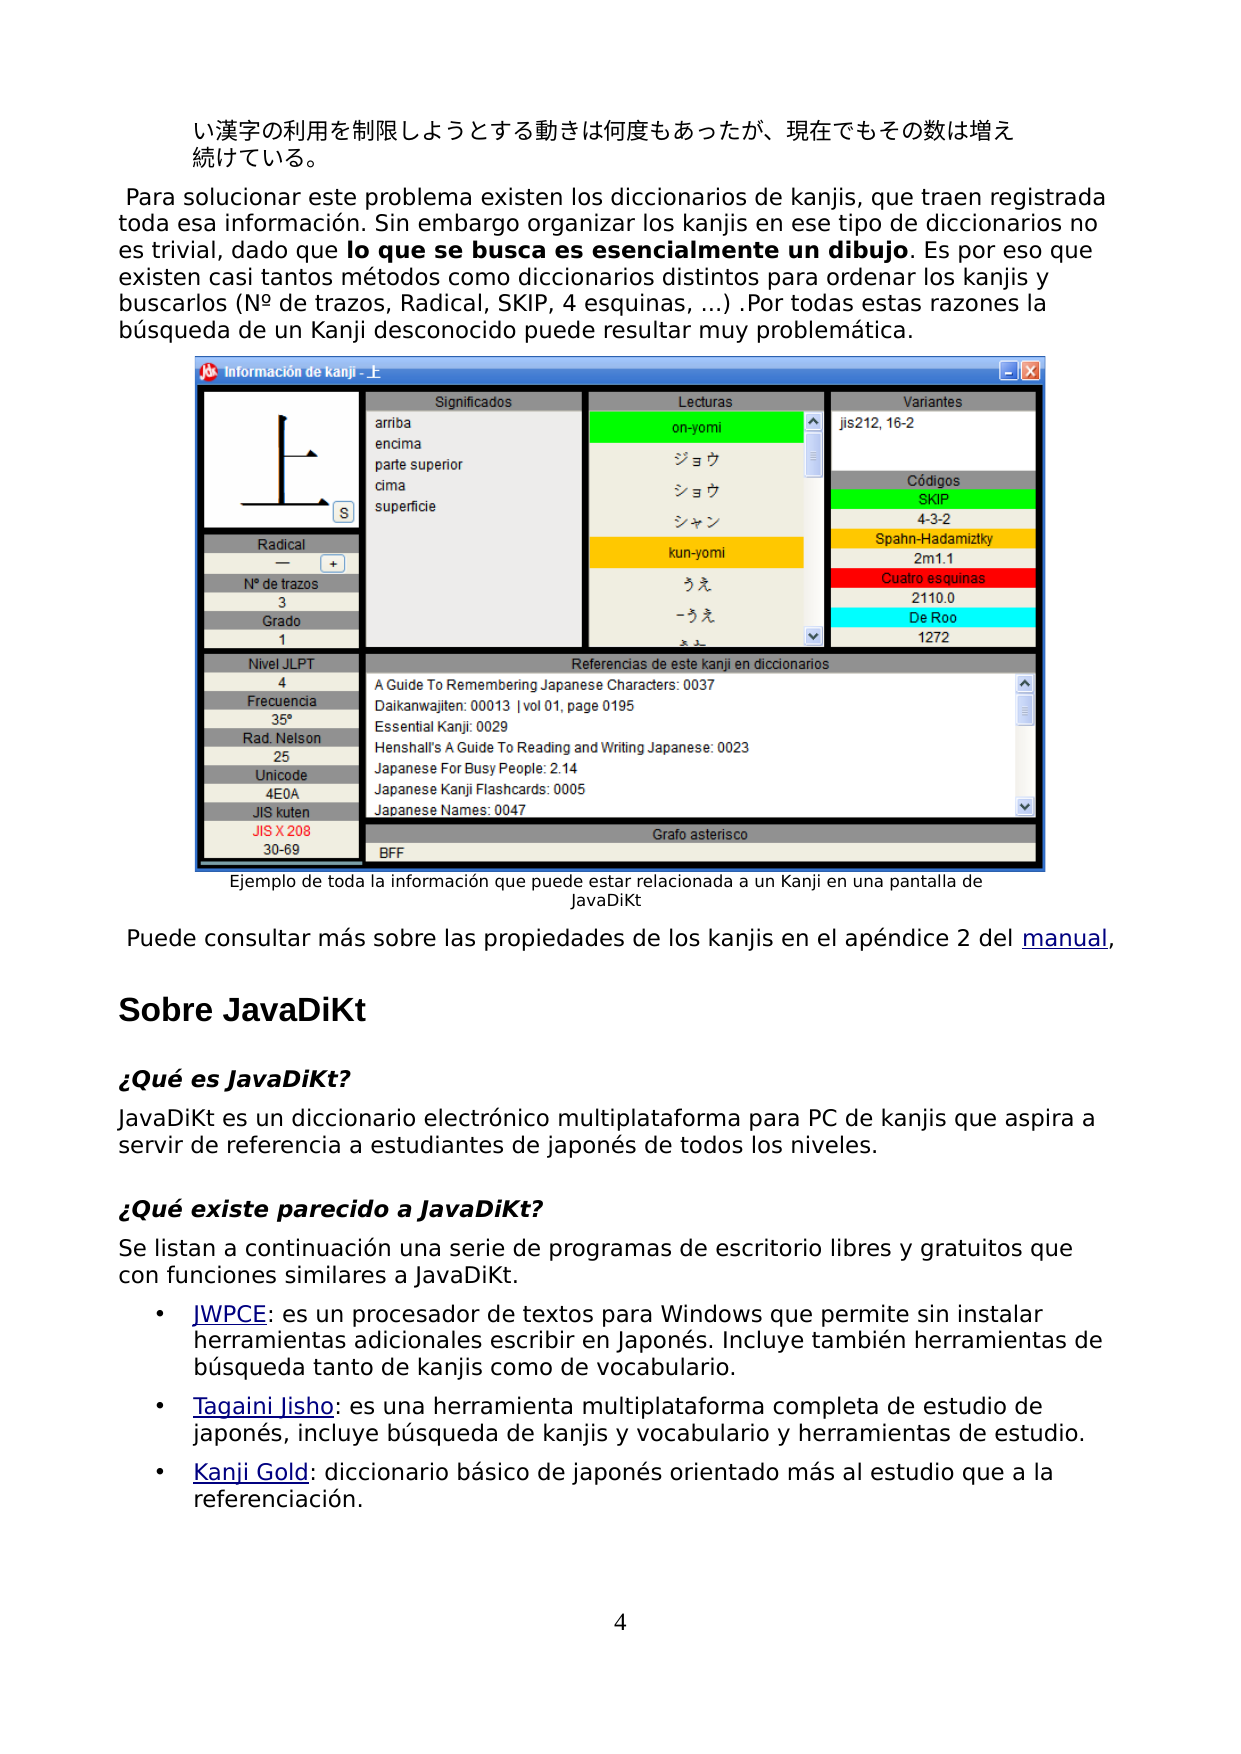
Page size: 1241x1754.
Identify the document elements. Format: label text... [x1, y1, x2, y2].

subtitle ¿Qué es JavaDiKt? [118, 1066, 1122, 1093]
text Puede consultar más sobre las propiedades de los kanjis en el apéndice 2 del manual, [118, 923, 1122, 952]
text Para solucionar este problema existen los diccionarios de kanjis, que traen registrada toda esa información. Sin embargo organizar los kanjis en ese tipo de diccionarios no es trivial, dado que lo que se busca es esencialmente un dibujo. Es por eso que existen casi tantos métodos como diccionarios distintos para ordenar los kanjis y buscarlos (Nº de trazos, Radical, SKIP, 4 esquinas, ...) .Por todas estas razones la búsqueda de un Kanji desconocido puede resultar muy problemática. [118, 184, 1122, 344]
subtitle Sobre JavaDiKt [118, 990, 1122, 1028]
text JavaDiKt es un diccionario electrónico multiplataforma para PC de kanjis que aspira a servir de referencia a estudiantes de japonés de todos los niveles. [118, 1105, 1122, 1158]
list JWPCE: es un procesador de textos para Windows que permite sin instalar herramientas adicionales escribir en Japonés. Incluye también herramientas de búsqueda tanto de kanjis como de vocabulario. [156, 1301, 1122, 1381]
text い漢字の利用を制限しようとする動きは何度もあったが、現在でもその数は増え続けている。 [192, 118, 1021, 171]
text Ejemplo de toda la información que puede estar relacionada a un Kanji en una pantalla de JavaDiKt [192, 356, 1021, 911]
text Se listan a continuación una serie de programas de escritorio libres y gratuitos que con funciones similares a JavaDiKt. [118, 1235, 1122, 1288]
subtitle ¿Qué existe parecido a JavaDiKt? [118, 1196, 1122, 1223]
picture [194, 356, 1046, 872]
list Kanji Gold: diccionario básico de japonés orientado más al estudio que a la referenciación. [156, 1459, 1122, 1513]
list Tagaini Jisho: es una herramienta multiplataforma completa de estudio de japonés, incluye búsqueda de kanjis y vocabulario y herramientas de estudio. [156, 1393, 1122, 1447]
